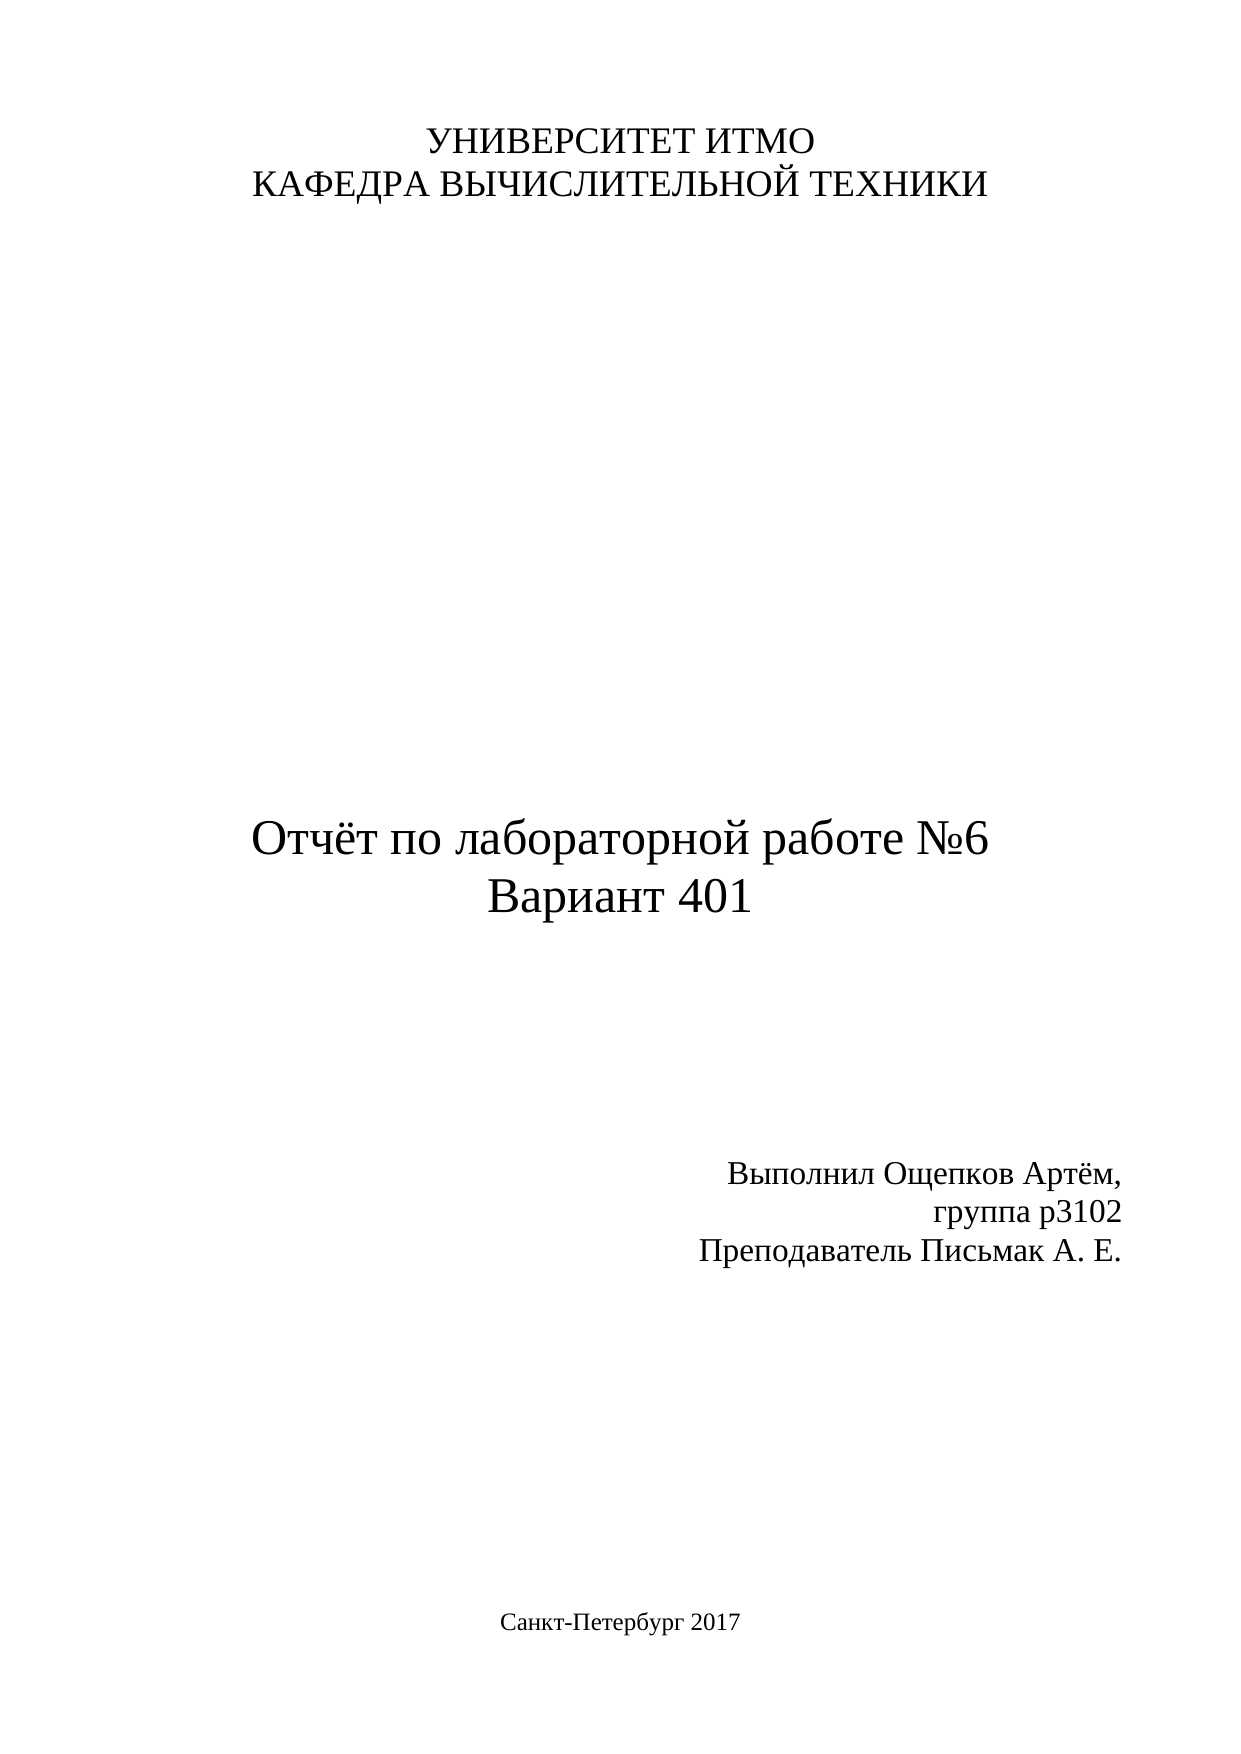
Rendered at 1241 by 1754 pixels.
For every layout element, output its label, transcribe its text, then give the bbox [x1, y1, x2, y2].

text УНИВЕРСИТЕТ ИТМО [118, 118, 1122, 161]
text Отчёт по лабораторной работе №6 [118, 808, 1122, 866]
text Выполнил Ощепков Артём, [118, 1153, 1122, 1191]
text Вариант 401 [118, 866, 1122, 923]
text КАФЕДРА ВЫЧИСЛИТЕЛЬНОЙ ТЕХНИКИ [118, 161, 1122, 204]
text Преподаватель Письмак А. Е. [118, 1230, 1122, 1268]
text группа p3102 [118, 1191, 1122, 1230]
